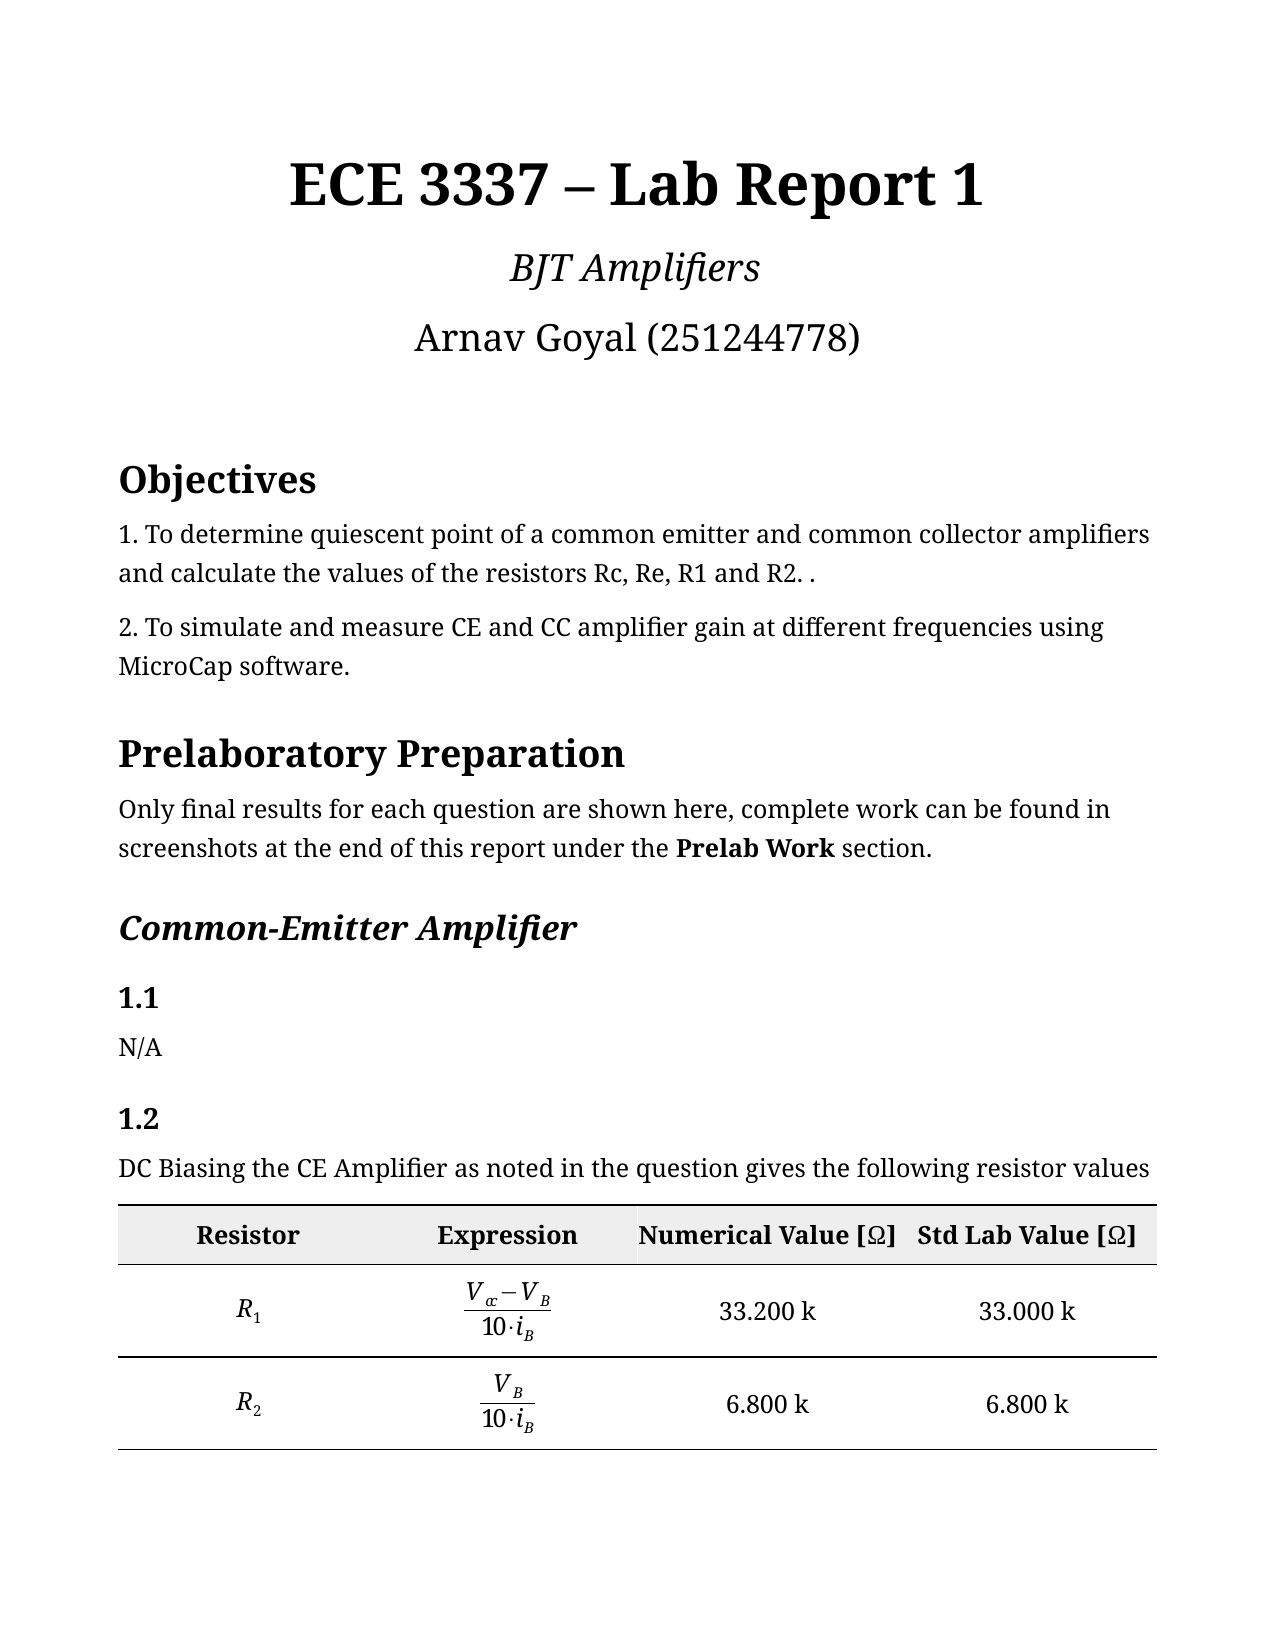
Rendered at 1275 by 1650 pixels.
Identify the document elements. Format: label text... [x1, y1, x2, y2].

table_cell 6.800 k [897, 1358, 1157, 1449]
text 2. To simulate and measure CE and CC amplifier gain at different frequencies using MicroCap software. [118, 610, 1157, 683]
table_header Numerical Value [] [638, 1206, 897, 1264]
table_cell 6.800 k [638, 1358, 897, 1449]
table_cell 33.000 k [897, 1265, 1157, 1356]
subtitle BJT Amplifiers [118, 241, 1157, 292]
subtitle 1.1 [118, 978, 1157, 1017]
subtitle 1.2 [118, 1098, 1157, 1138]
table_header Std Lab Value [] [897, 1206, 1157, 1264]
table_header Expression [378, 1206, 637, 1264]
subtitle Arnav Goyal (251244778) [118, 311, 1157, 362]
table_cell [378, 1358, 637, 1449]
table_header Resistor [118, 1206, 378, 1264]
text DC Biasing the CE Amplifier as noted in the question gives the following resistor values [118, 1150, 1157, 1184]
subtitle Common-Emitter Amplifier [118, 905, 1157, 951]
table_cell 33.200 k [638, 1265, 897, 1356]
table_cell [118, 1265, 378, 1356]
table_cell [118, 1358, 378, 1449]
text 1. To determine quiescent point of a common emitter and common collector amplifiers and calculate the values of the resistors Rc, Re, R1 and R2. . [118, 517, 1157, 590]
subtitle Objectives [118, 453, 1157, 504]
title ECE 3337 – Lab Report 1 [118, 143, 1157, 223]
table_cell [378, 1265, 637, 1356]
text Only final results for each question are shown here, complete work can be found in screenshots at the end of this report under the Prelab Work section. [118, 791, 1157, 864]
text N/A [118, 1030, 1157, 1064]
subtitle Prelaboratory Preparation [118, 728, 1157, 779]
